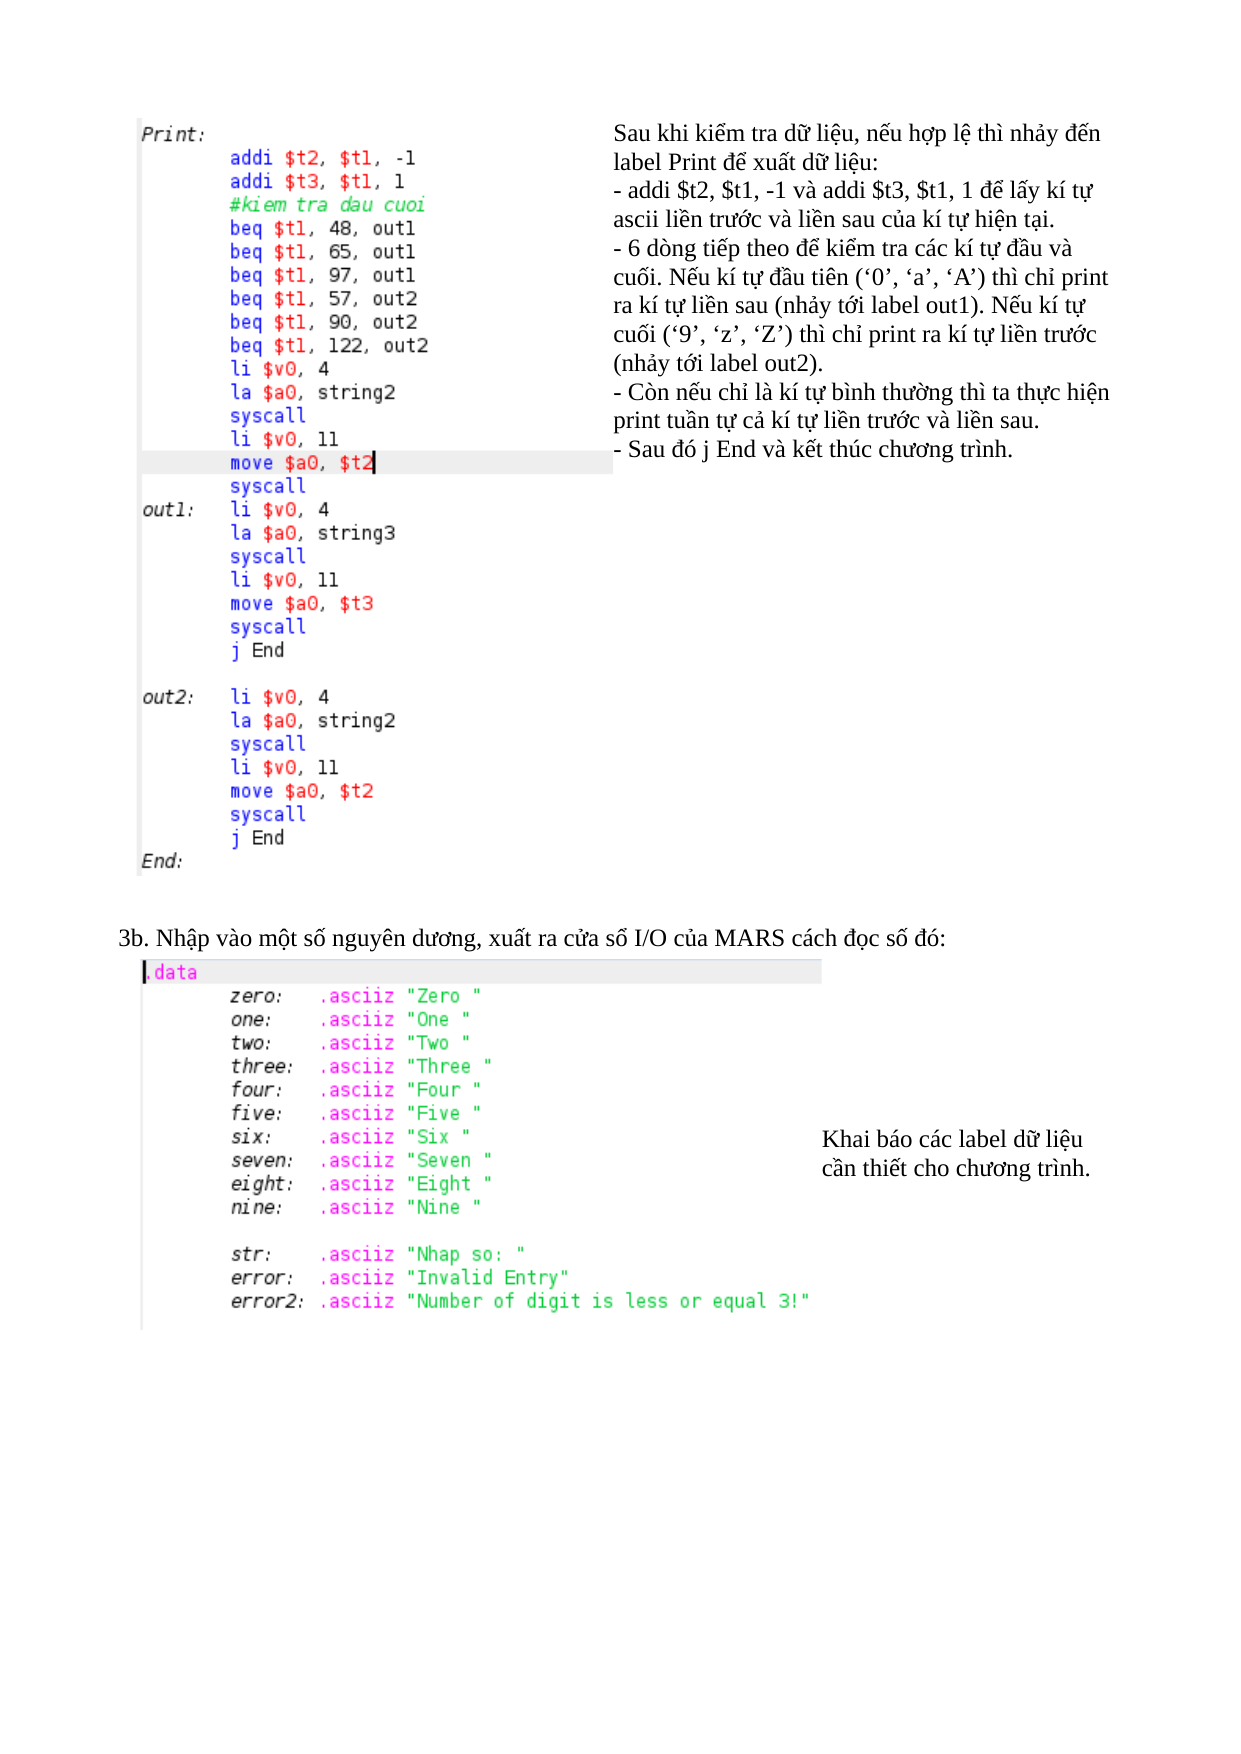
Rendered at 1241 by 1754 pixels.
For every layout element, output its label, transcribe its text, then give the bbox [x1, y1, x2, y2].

text - 6 dòng tiếp theo để kiểm tra các kí tự đầu và cuối. Nếu kí tự đầu tiên (‘0’, ‘a’, ‘A’) thì chỉ print ra kí tự liền sau (nhảy tới label out1). Nếu kí tự cuối (‘9’, ‘z’, ‘Z’) thì chỉ print ra kí tự liền trước (nhảy tới label out2). [614, 233, 1122, 377]
text Khai báo các label dữ liệu cần thiết cho chương trình. [822, 1124, 1122, 1182]
text [118, 1124, 140, 1182]
text - Còn nếu chỉ là kí tự bình thường thì ta thực hiện print tuần tự cả kí tự liền trước và liền sau. [614, 377, 1122, 434]
text - addi $t2, $t1, -1 và addi $t3, $t1, 1 để lấy kí tự ascii liền trước và liền sau của kí tự hiện tại. [614, 176, 1122, 233]
text - Sau đó j End và kết thúc chương trình. [614, 434, 1122, 463]
text 3b. Nhập vào một số nguyên dương, xuất ra cửa sổ I/O của MARS cách đọc số đó: [118, 923, 1122, 952]
text Sau khi kiểm tra dữ liệu, nếu hợp lệ thì nhảy đến label Print để xuất dữ liệu: [614, 118, 1122, 176]
picture [140, 959, 822, 1330]
picture [136, 118, 614, 876]
